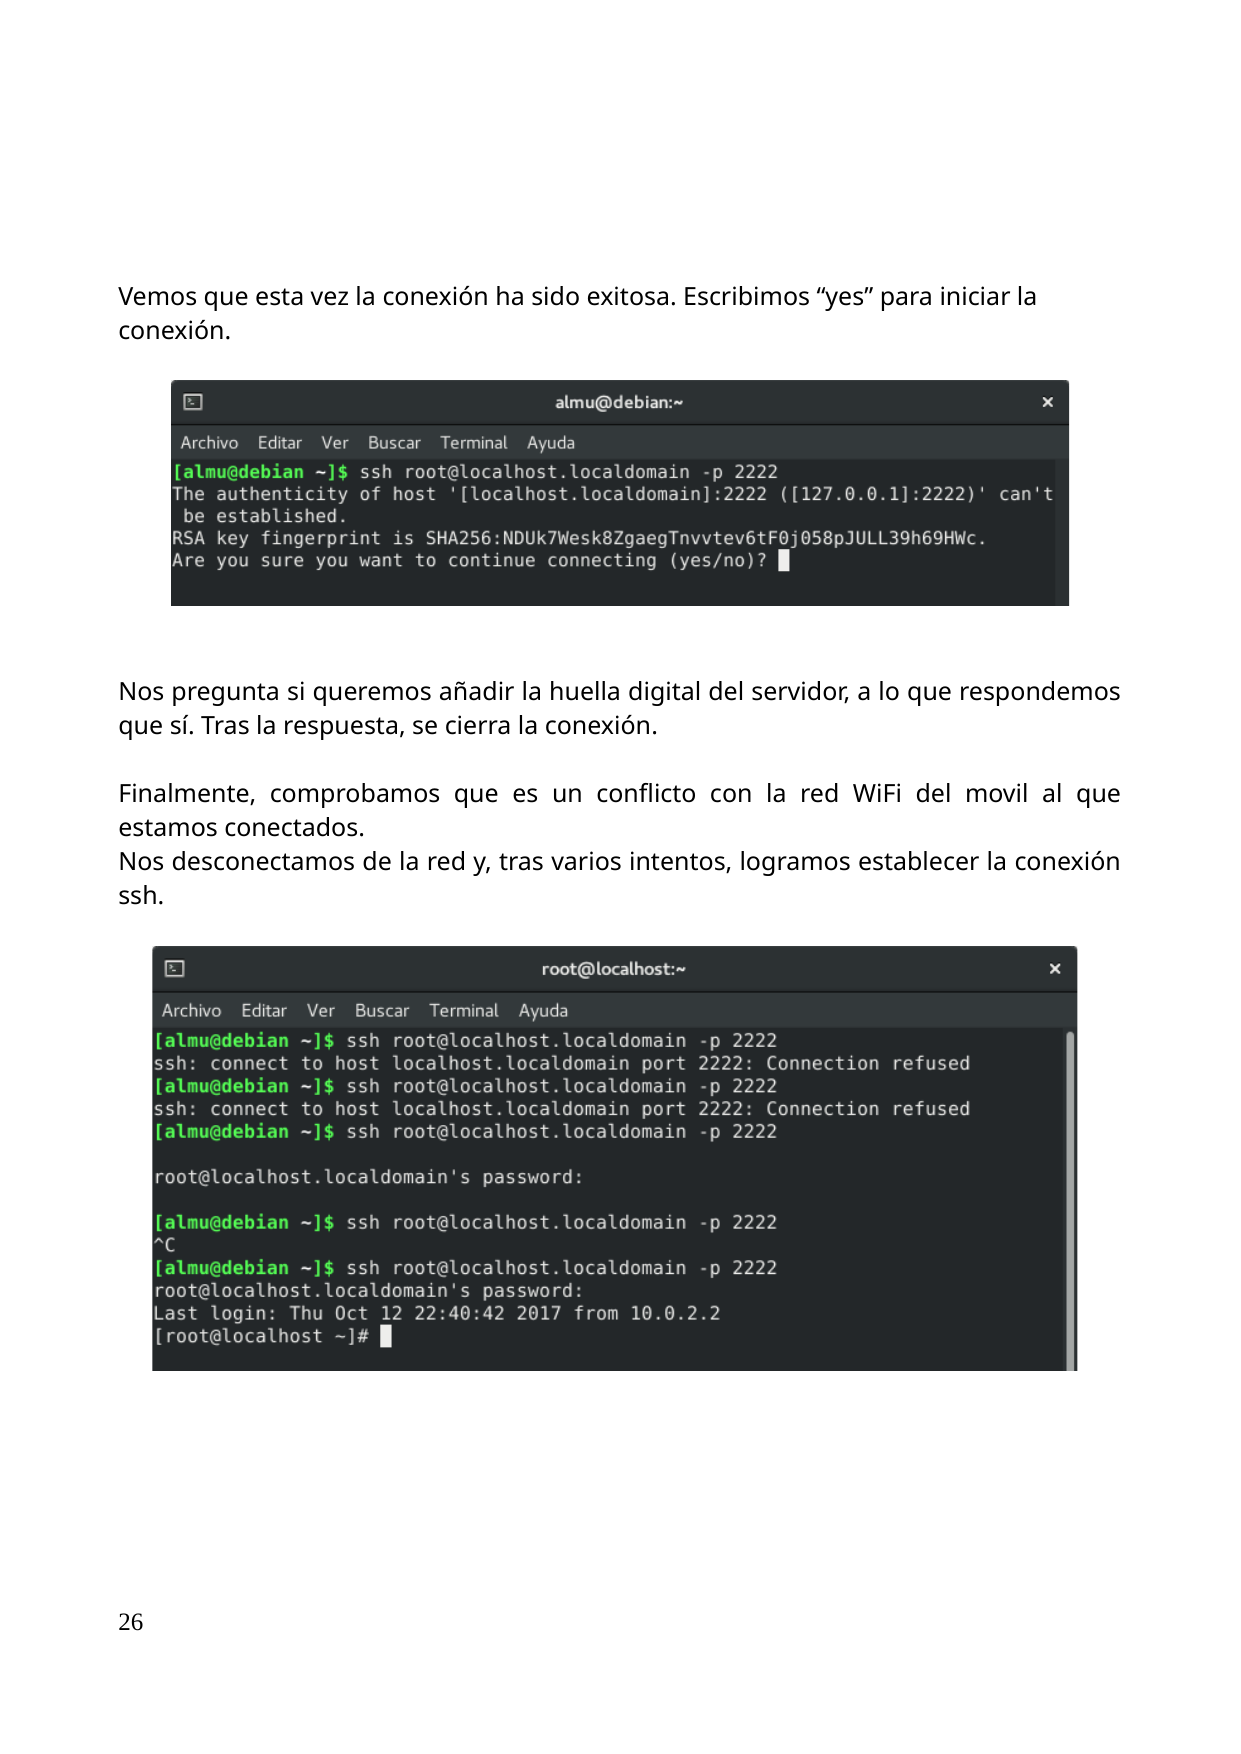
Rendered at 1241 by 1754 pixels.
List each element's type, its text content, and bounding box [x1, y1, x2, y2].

picture [171, 380, 1070, 606]
text Vemos que esta vez la conexión ha sido exitosa. Escribimos “yes” para iniciar la conexión. [118, 278, 1122, 347]
picture [152, 946, 1078, 1371]
text Nos desconectamos de la red y, tras varios intentos, logramos establecer la conexión ssh. [118, 844, 1122, 912]
text Nos pregunta si queremos añadir la huella digital del servidor, a lo que respondemos que sí. Tras la respuesta, se cierra la conexión. [118, 673, 1122, 742]
text Finalmente, comprobamos que es un conflicto con la red WiFi del movil al que estamos conectados. [118, 776, 1122, 844]
